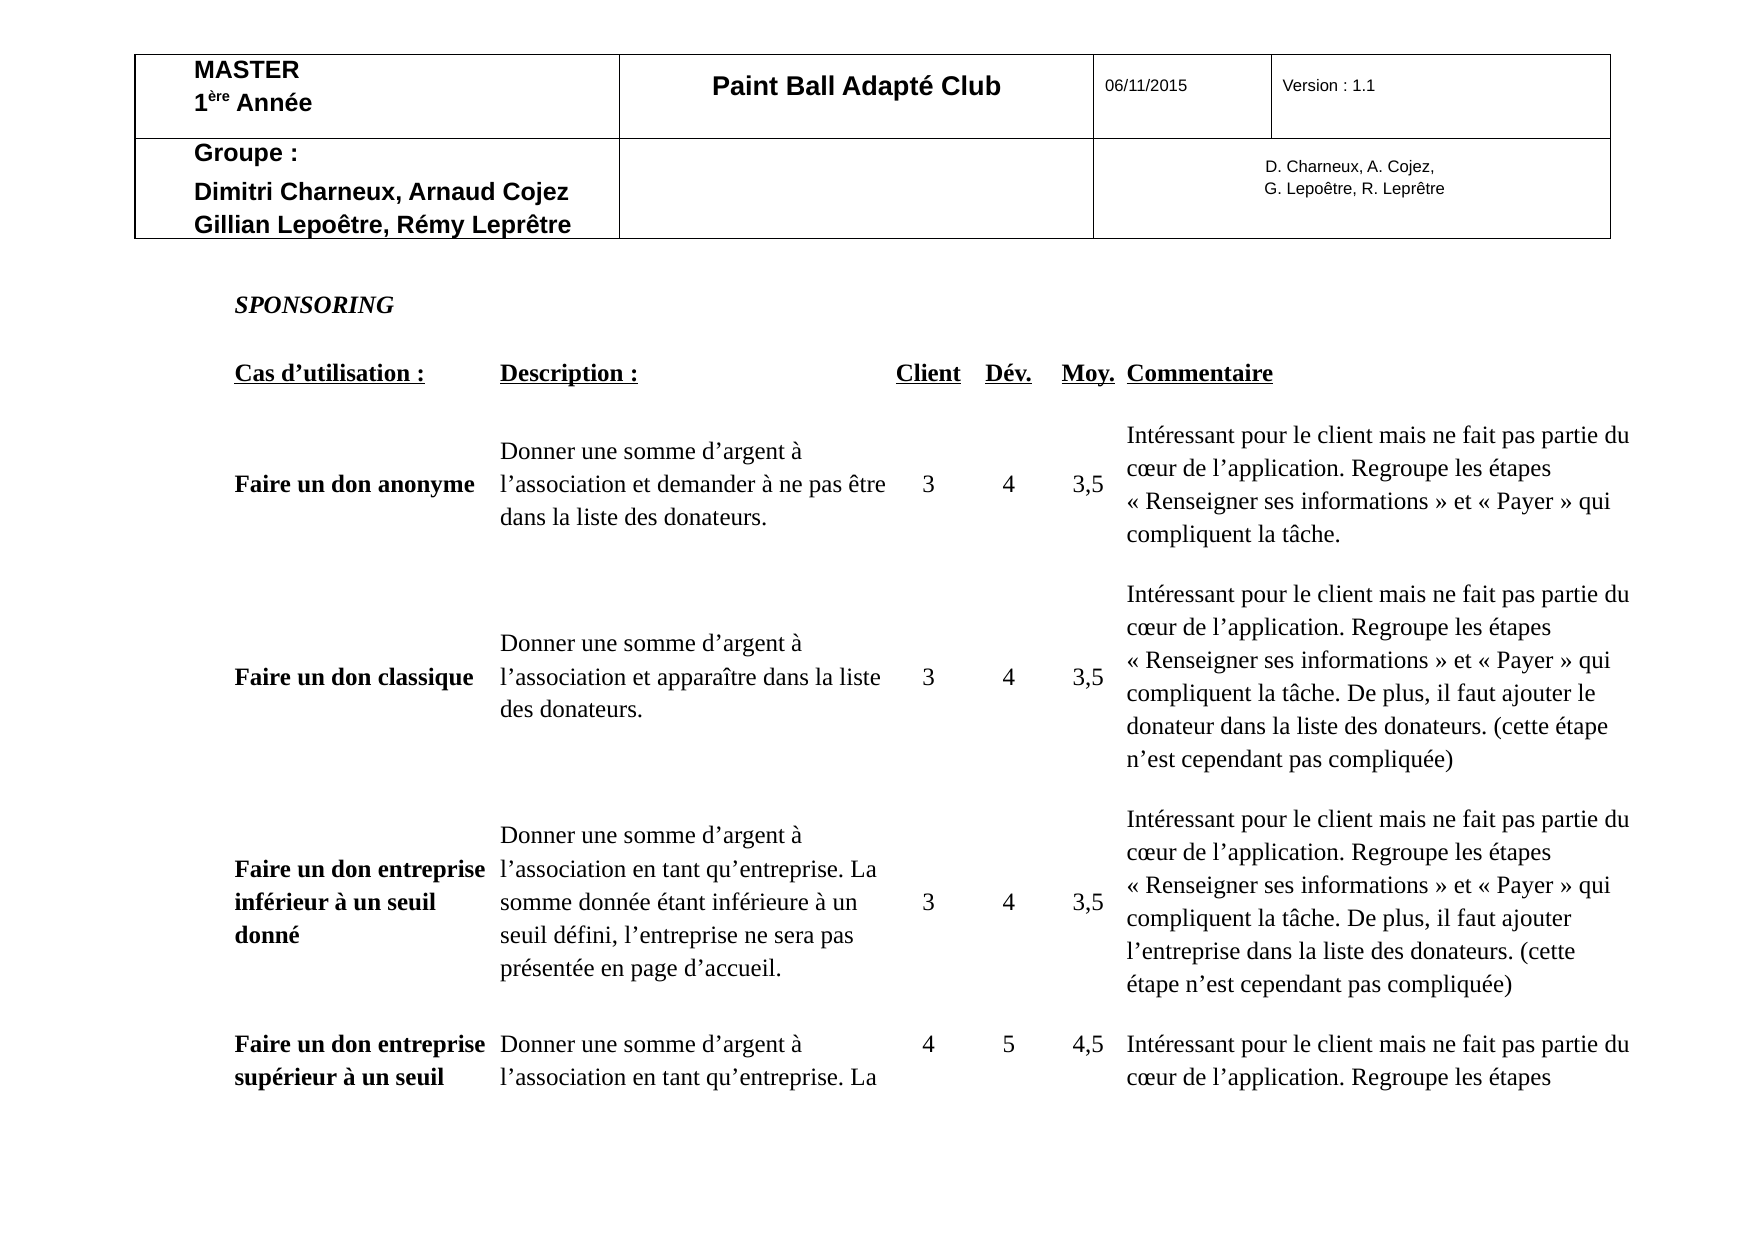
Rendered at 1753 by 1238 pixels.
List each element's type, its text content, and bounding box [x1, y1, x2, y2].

table_header [500, 285, 889, 325]
table_cell [1050, 773, 1126, 804]
table_cell [967, 998, 1050, 1029]
table_cell [1050, 389, 1126, 420]
table_cell [1126, 773, 1633, 804]
table_cell [1126, 998, 1633, 1029]
table_cell Faire un don classique [234, 579, 500, 773]
table_cell 3,5 [1050, 579, 1126, 773]
table_cell [500, 389, 889, 420]
table_cell [500, 325, 889, 356]
table_cell 4,5 [1050, 1029, 1126, 1120]
table_cell [1126, 325, 1633, 356]
table_cell 3,5 [1050, 804, 1126, 998]
table_cell [889, 325, 967, 356]
table_cell Description : [500, 356, 889, 389]
table_cell [1050, 998, 1126, 1029]
table_cell [889, 773, 967, 804]
table_cell 3 [889, 420, 967, 548]
table_cell [234, 389, 500, 420]
table_cell [967, 773, 1050, 804]
table_cell Faire un don anonyme [234, 420, 500, 548]
table_cell 3,5 [1050, 420, 1126, 548]
table_header [889, 285, 967, 325]
table_cell 3 [889, 804, 967, 998]
table_header SPONSORING [234, 285, 500, 325]
table_cell Intéressant pour le client mais ne fait pas partie du cœur de l’application. Regroupe les étapes [1126, 1029, 1633, 1120]
table_cell [967, 548, 1050, 579]
table_cell [1126, 548, 1633, 579]
table_cell Donner une somme d’argent à l’association et demander à ne pas être dans la liste des donateurs. [500, 420, 889, 548]
table_header [1126, 285, 1633, 325]
table_cell [500, 773, 889, 804]
table_cell Donner une somme d’argent à l’association en tant qu’entreprise. La somme donnée étant inférieure à un seuil défini, l’entreprise ne sera pas présentée en page d’accueil. [500, 804, 889, 998]
table_cell [500, 548, 889, 579]
table_cell 4 [889, 1029, 967, 1120]
table_cell 4 [967, 804, 1050, 998]
table_cell Donner une somme d’argent à l’association en tant qu’entreprise. La [500, 1029, 889, 1120]
table_cell Faire un don entreprise inférieur à un seuil donné [234, 804, 500, 998]
table_cell 4 [967, 420, 1050, 548]
table_cell [967, 389, 1050, 420]
table_cell 3 [889, 579, 967, 773]
table_cell Dév. [967, 356, 1050, 389]
table_cell [1126, 389, 1633, 420]
table_cell Intéressant pour le client mais ne fait pas partie du cœur de l’application. Regroupe les étapes « Renseigner ses informations » et « Payer » qui compliquent la tâche. [1126, 420, 1633, 548]
table_header [967, 285, 1050, 325]
table_cell [1050, 325, 1126, 356]
table_cell [234, 998, 500, 1029]
table_cell [234, 325, 500, 356]
table_cell [889, 548, 967, 579]
table_cell 4 [967, 579, 1050, 773]
table_cell 5 [967, 1029, 1050, 1120]
table_cell [500, 998, 889, 1029]
table_header [1050, 285, 1126, 325]
table_cell [234, 773, 500, 804]
table_cell Donner une somme d’argent à l’association et apparaître dans la liste des donateurs. [500, 579, 889, 773]
table_cell Intéressant pour le client mais ne fait pas partie du cœur de l’application. Regroupe les étapes « Renseigner ses informations » et « Payer » qui compliquent la tâche. De plus, il faut ajouter l’entreprise dans la liste des donateurs. (cette étape n’est cependant pas compliquée) [1126, 804, 1633, 998]
table_cell Intéressant pour le client mais ne fait pas partie du cœur de l’application. Regroupe les étapes « Renseigner ses informations » et « Payer » qui compliquent la tâche. De plus, il faut ajouter le donateur dans la liste des donateurs. (cette étape n’est cependant pas compliquée) [1126, 579, 1633, 773]
table_cell [234, 548, 500, 579]
table_cell Moy. [1050, 356, 1126, 389]
table_cell Faire un don entreprise supérieur à un seuil [234, 1029, 500, 1120]
table_cell Cas d’utilisation : [234, 356, 500, 389]
table_cell [889, 389, 967, 420]
table_cell [1050, 548, 1126, 579]
table_cell [967, 325, 1050, 356]
table_cell Commentaire [1126, 356, 1633, 389]
table_cell Client [889, 356, 967, 389]
table_cell [889, 998, 967, 1029]
